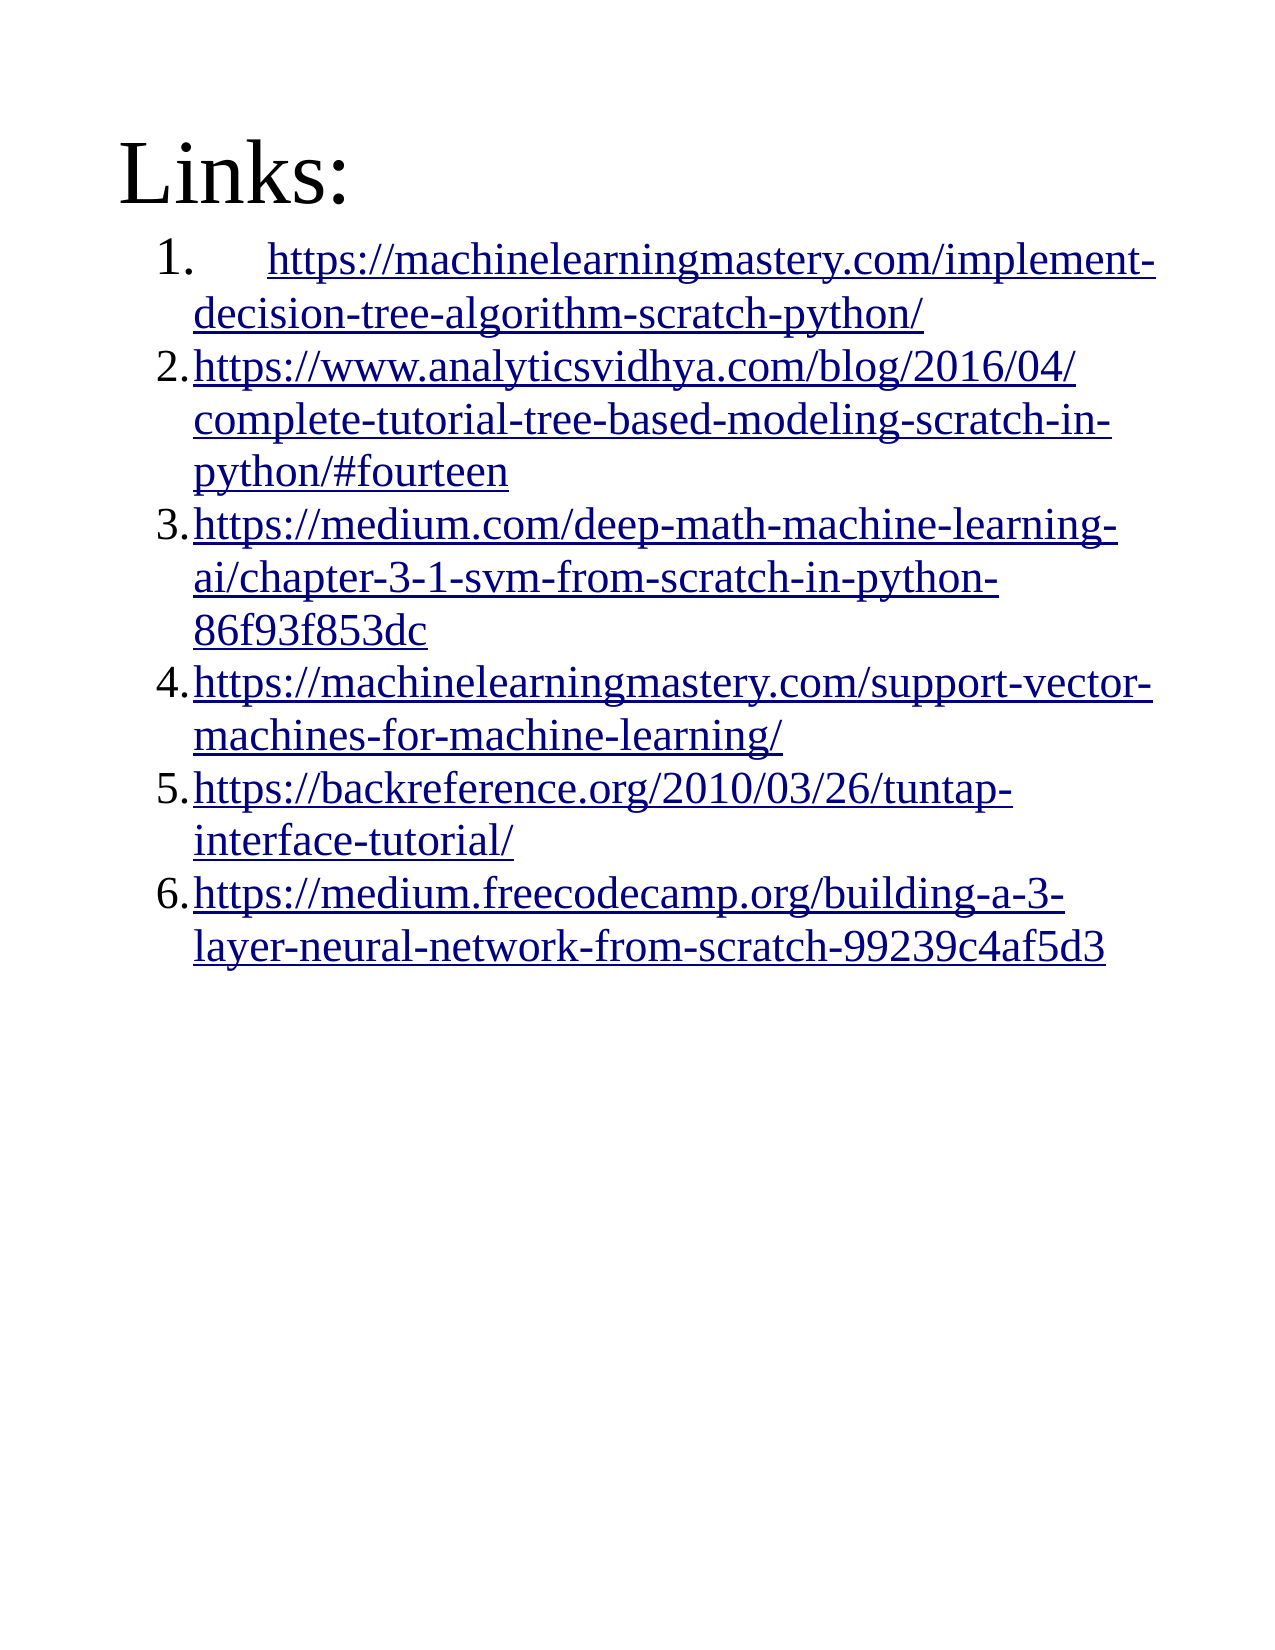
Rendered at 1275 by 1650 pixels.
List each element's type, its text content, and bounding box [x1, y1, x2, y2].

list https://backreference.org/2010/03/26/tuntap-interface-tutorial/ [156, 760, 1157, 866]
list https://machinelearningmastery.com/implement-decision-tree-algorithm-scratch-python/ [156, 223, 1157, 338]
list https://machinelearningmastery.com/support-vector-machines-for-machine-learning/ [156, 655, 1157, 760]
list https://medium.freecodecamp.org/building-a-3-layer-neural-network-from-scratch-99239c4af5d3 [156, 866, 1157, 971]
list https://medium.com/deep-math-machine-learning-ai/chapter-3-1-svm-from-scratch-in-python-86f93f853dc [156, 497, 1157, 655]
list https://www.analyticsvidhya.com/blog/2016/04/complete-tutorial-tree-based-modeling-scratch-in-python/#fourteen [156, 338, 1157, 497]
text Links: [118, 118, 1157, 223]
